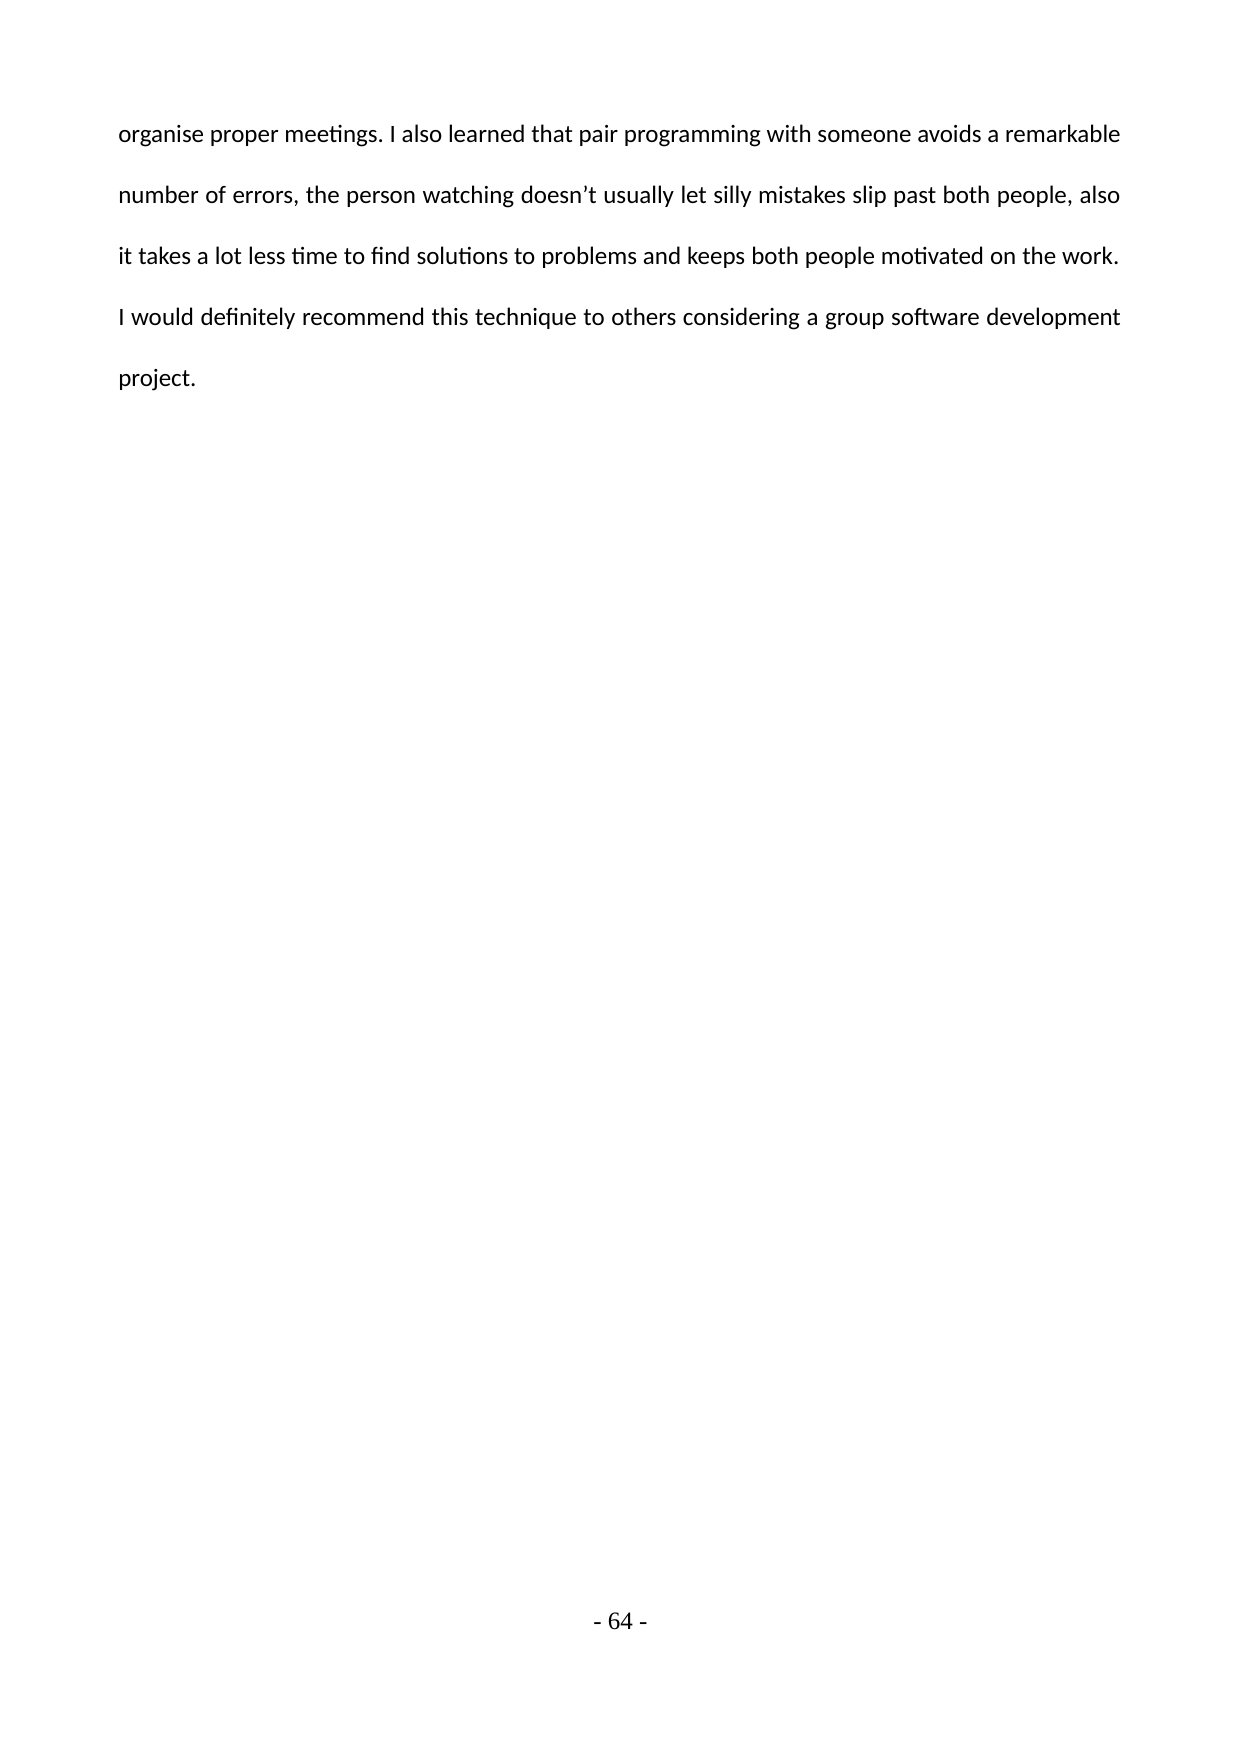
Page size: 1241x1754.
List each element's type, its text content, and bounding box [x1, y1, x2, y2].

text organise proper meetings. I also learned that pair programming with someone avoids a remarkable number of errors, the person watching doesn’t usually let silly mistakes slip past both people, also it takes a lot less time to find solutions to problems and keeps both people motivated on the work. I would definitely recommend this technique to others considering a group software development project. [118, 118, 1122, 393]
